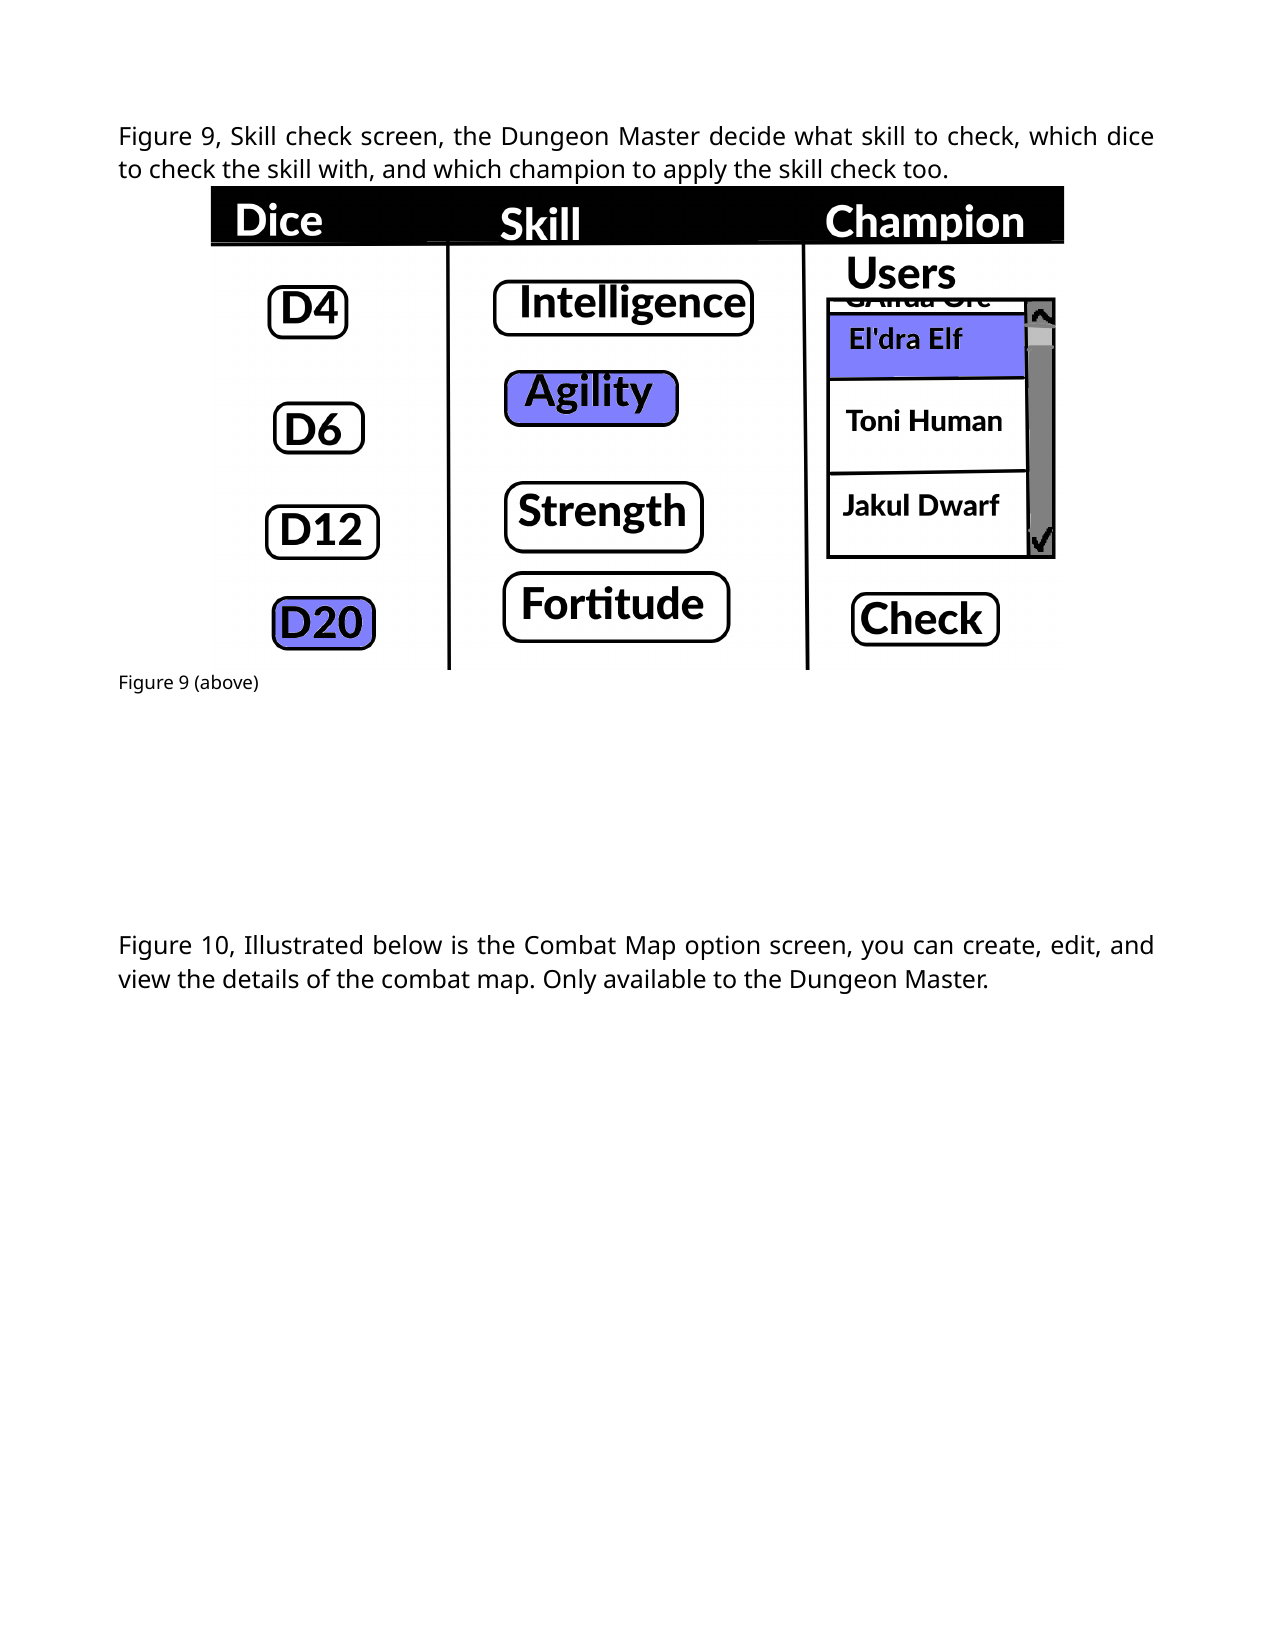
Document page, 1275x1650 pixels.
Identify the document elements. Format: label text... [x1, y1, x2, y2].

text Figure 10, Illustrated below is the Combat Map option screen, you can create, edit, and view the details of the combat map. Only available to the Dungeon Master. [118, 928, 1157, 996]
picture [210, 186, 1065, 670]
text Figure 9 (above) [118, 186, 1157, 695]
text Figure 9, Skill check screen, the Dungeon Master decide what skill to check, which dice to check the skill with, and which champion to apply the skill check too. [118, 118, 1157, 186]
